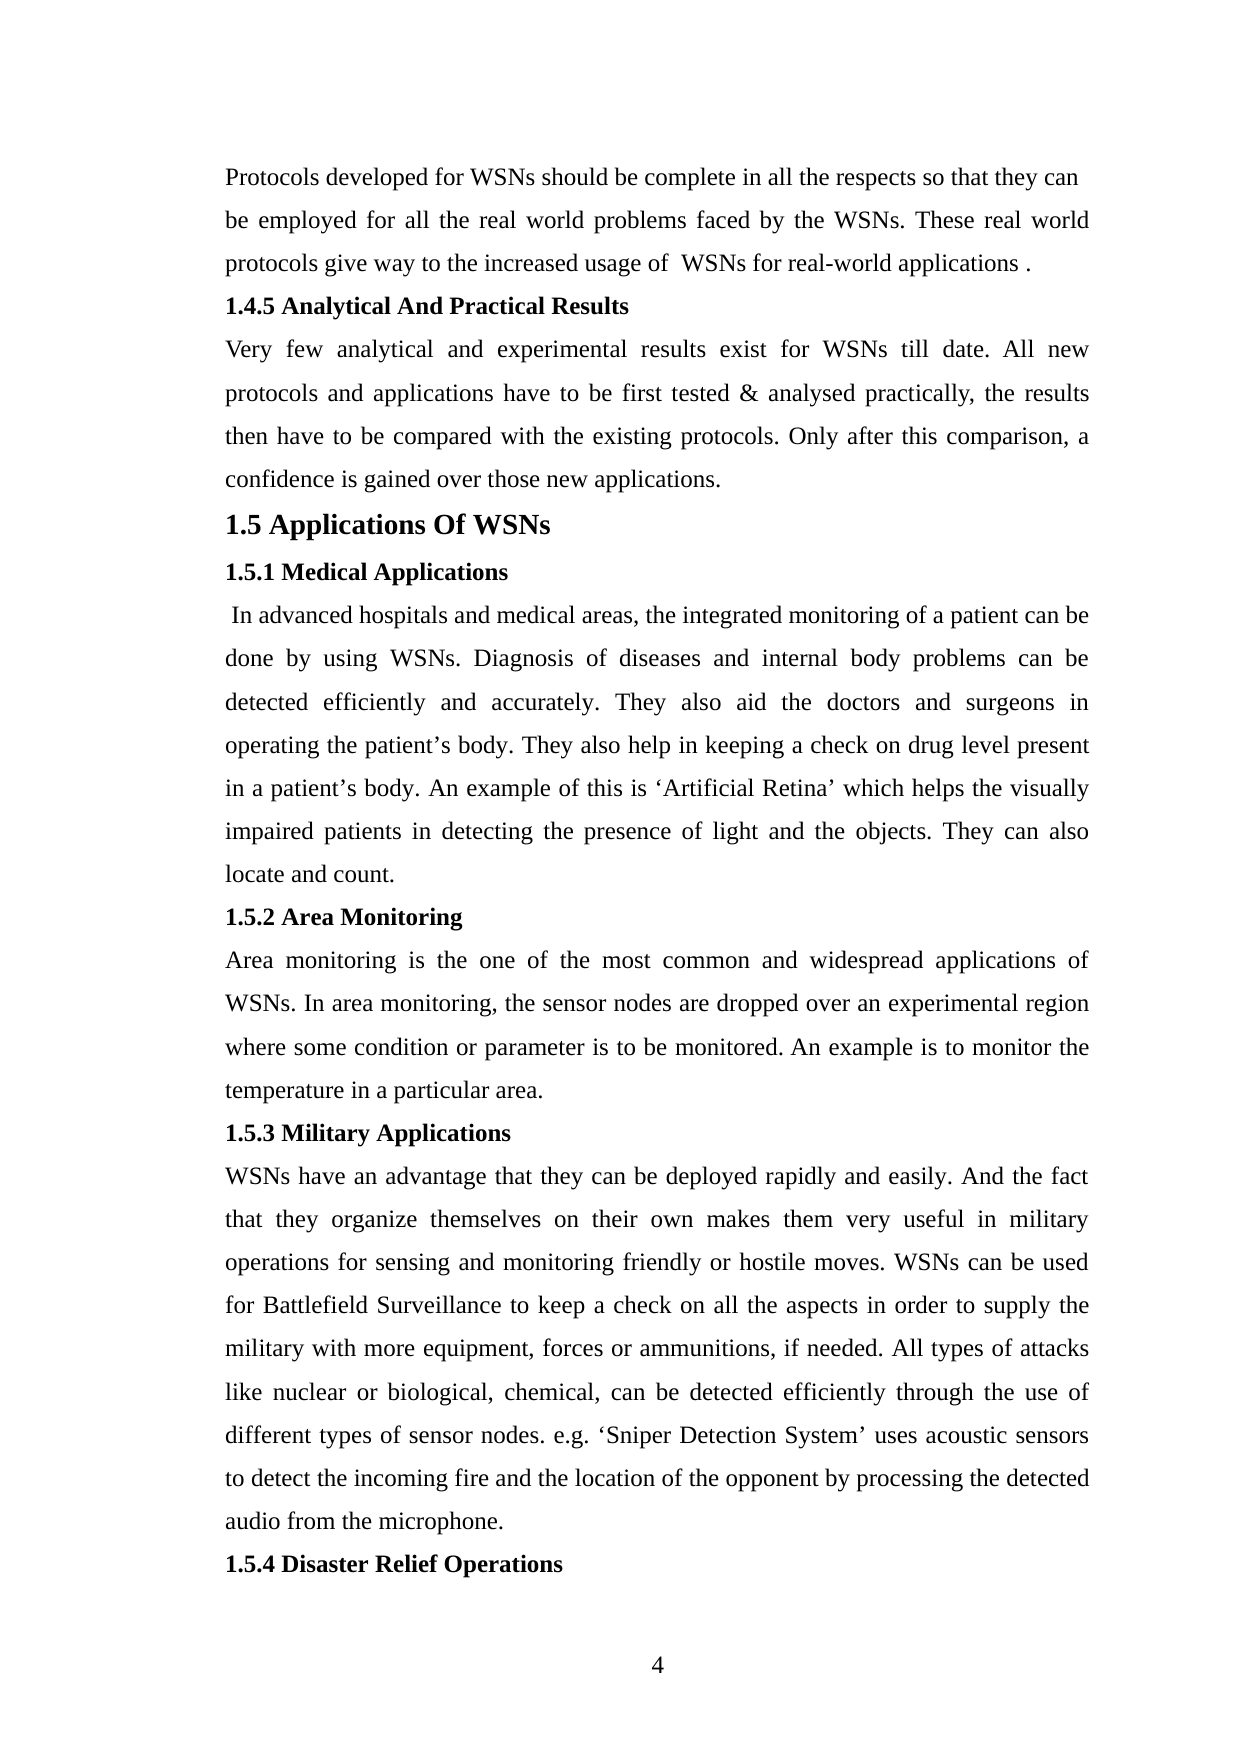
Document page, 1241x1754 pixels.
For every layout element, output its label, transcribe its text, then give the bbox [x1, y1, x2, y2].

text WSNs have an advantage that they can be deployed rapidly and easily. And the fact that they organize themselves on their own makes them very useful in military operations for sensing and monitoring friendly or hostile moves. WSNs can be used for Battlefield Surveillance to keep a check on all the aspects in order to supply the military with more equipment, forces or ammunitions, if needed. All types of attacks like nuclear or biological, chemical, can be detected efficiently through the use of different types of sensor nodes. e.g. ‘Sniper Detection System’ uses acoustic sensors to detect the incoming fire and the location of the opponent by processing the detected audio from the microphone. [225, 1161, 1090, 1535]
text be employed for all the real world problems faced by the WSNs. These real world protocols give way to the increased usage of WSNs for real-world applications . [225, 205, 1090, 277]
text 1.5.4 Disaster Relief Operations [225, 1549, 1090, 1578]
text 1.5.1 Medical Applications [225, 557, 1090, 586]
text In advanced hospitals and medical areas, the integrated monitoring of a patient can be done by using WSNs. Diagnosis of diseases and internal body problems can be detected efficiently and accurately. They also aid the doctors and surgeons in operating the patient’s body. They also help in keeping a check on drug level present in a patient’s body. An example of this is ‘Artificial Retina’ which helps the visually impaired patients in detecting the presence of light and the objects. They can also locate and count. [225, 600, 1090, 888]
text 1.5.2 Area Monitoring [225, 902, 1090, 931]
text 1.4.5 Analytical And Practical Results [225, 291, 1090, 320]
text Protocols developed for WSNs should be complete in all the respects so that they can [225, 162, 1090, 191]
text 1.5.3 Military Applications [225, 1118, 1090, 1147]
text 1.5 Applications Of WSNs [225, 507, 1090, 541]
text Very few analytical and experimental results exist for WSNs till date. All new protocols and applications have to be first tested & analysed practically, the results then have to be compared with the existing protocols. Only after this comparison, a confidence is gained over those new applications. [225, 334, 1090, 493]
text Area monitoring is the one of the most common and widespread applications of WSNs. In area monitoring, the sensor nodes are dropped over an experimental region where some condition or parameter is to be monitored. An example is to monitor the temperature in a particular area. [225, 945, 1090, 1103]
